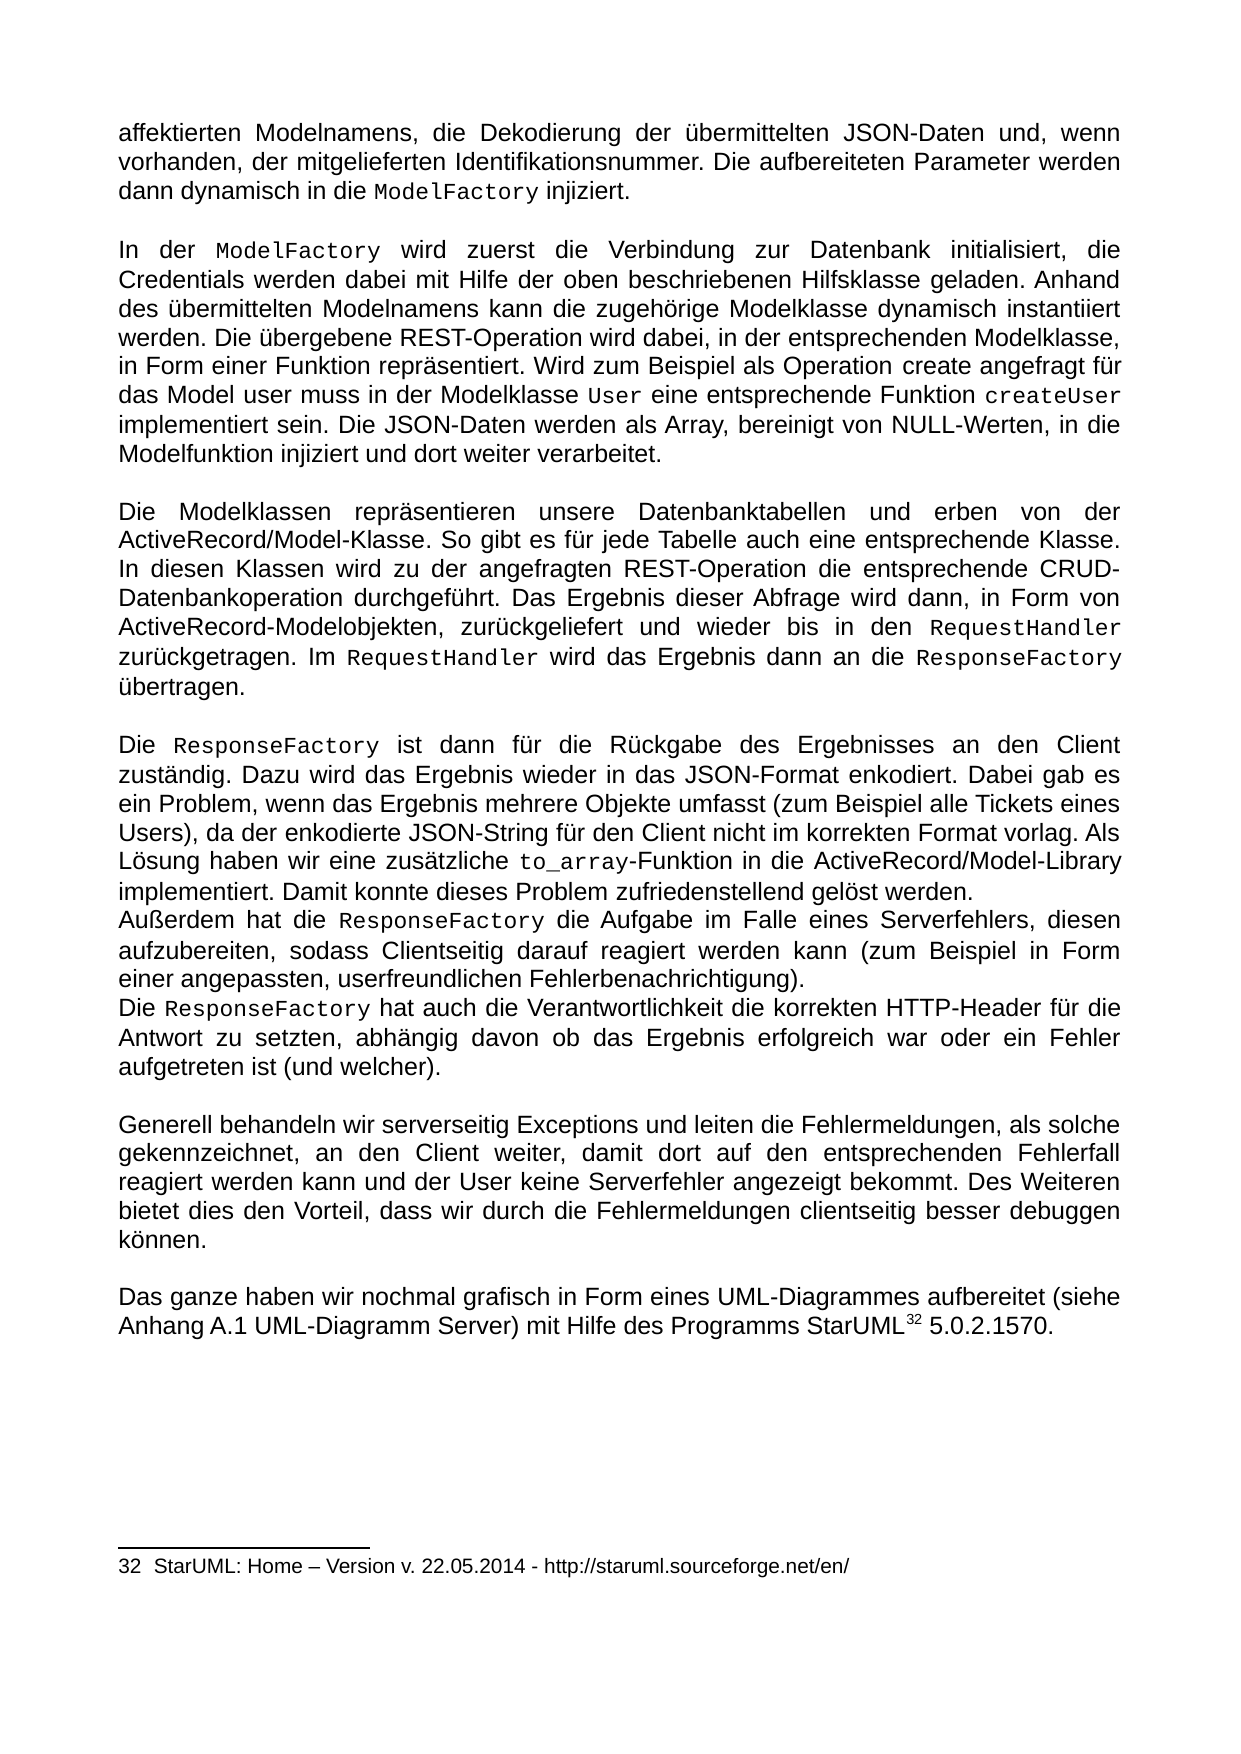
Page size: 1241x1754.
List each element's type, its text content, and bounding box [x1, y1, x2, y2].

text Generell behandeln wir serverseitig Exceptions und leiten die Fehlermeldungen, als solche gekennzeichnet, an den Client weiter, damit dort auf den entsprechenden Fehlerfall reagiert werden kann und der User keine Serverfehler angezeigt bekommt. Des Weiteren bietet dies den Vorteil, dass wir durch die Fehlermeldungen clientseitig besser debuggen können. [118, 1110, 1122, 1253]
text Die Modelklassen repräsentieren unsere Datenbanktabellen und erben von der ActiveRecord/Model-Klasse. So gibt es für jede Tabelle auch eine entsprechende Klasse. In diesen Klassen wird zu der angefragten REST-Operation die entsprechende CRUD-Datenbankoperation durchgeführt. Das Ergebnis dieser Abfrage wird dann, in Form von ActiveRecord-Modelobjekten, zurückgeliefert und wieder bis in den RequestHandler zurückgetragen. Im RequestHandler wird das Ergebnis dann an die ResponseFactory übertragen. [118, 497, 1122, 701]
text affektierten Modelnamens, die Dekodierung der übermittelten JSON-Daten und, wenn vorhanden, der mitgelieferten Identifikationsnummer. Die aufbereiteten Parameter werden dann dynamisch in die ModelFactory injiziert. [118, 118, 1122, 206]
text Die ResponseFactory hat auch die Verantwortlichkeit die korrekten HTTP-Header für die Antwort zu setzten, abhängig davon ob das Ergebnis erfolgreich war oder ein Fehler aufgetreten ist (und welcher). [118, 993, 1122, 1081]
text Die ResponseFactory ist dann für die Rückgabe des Ergebnisses an den Client zuständig. Dazu wird das Ergebnis wieder in das JSON-Format enkodiert. Dabei gab es ein Problem, wenn das Ergebnis mehrere Objekte umfasst (zum Beispiel alle Tickets eines Users), da der enkodierte JSON-String für den Client nicht im korrekten Format vorlag. Als Lösung haben wir eine zusätzliche to_array-Funktion in die ActiveRecord/Model-Library implementiert. Damit konnte dieses Problem zufriedenstellend gelöst werden. [118, 730, 1122, 905]
text Das ganze haben wir nochmal grafisch in Form eines UML-Diagrammes aufbereitet (siehe Anhang A.1 UML-Diagramm Server) mit Hilfe des Programms StarUML 5.0.2.1570. [118, 1282, 1122, 1340]
text Außerdem hat die ResponseFactory die Aufgabe im Falle eines Serverfehlers, diesen aufzubereiten, sodass Clientseitig darauf reagiert werden kann (zum Beispiel in Form einer angepassten, userfreundlichen Fehlerbenachrichtigung). [118, 905, 1122, 993]
text In der ModelFactory wird zuerst die Verbindung zur Datenbank initialisiert, die Credentials werden dabei mit Hilfe der oben beschriebenen Hilfsklasse geladen. Anhand des übermittelten Modelnamens kann die zugehörige Modelklasse dynamisch instantiiert werden. Die übergebene REST-Operation wird dabei, in der entsprechenden Modelklasse, in Form einer Funktion repräsentiert. Wird zum Beispiel als Operation create angefragt für das Model user muss in der Modelklasse User eine entsprechende Funktion createUser implementiert sein. Die JSON-Daten werden als Array, bereinigt von NULL-Werten, in die Modelfunktion injiziert und dort weiter verarbeitet. [118, 235, 1122, 468]
text StarUML: Home – Version v. 22.05.2014 - http://staruml.sourceforge.net/en/ [118, 1554, 1122, 1578]
